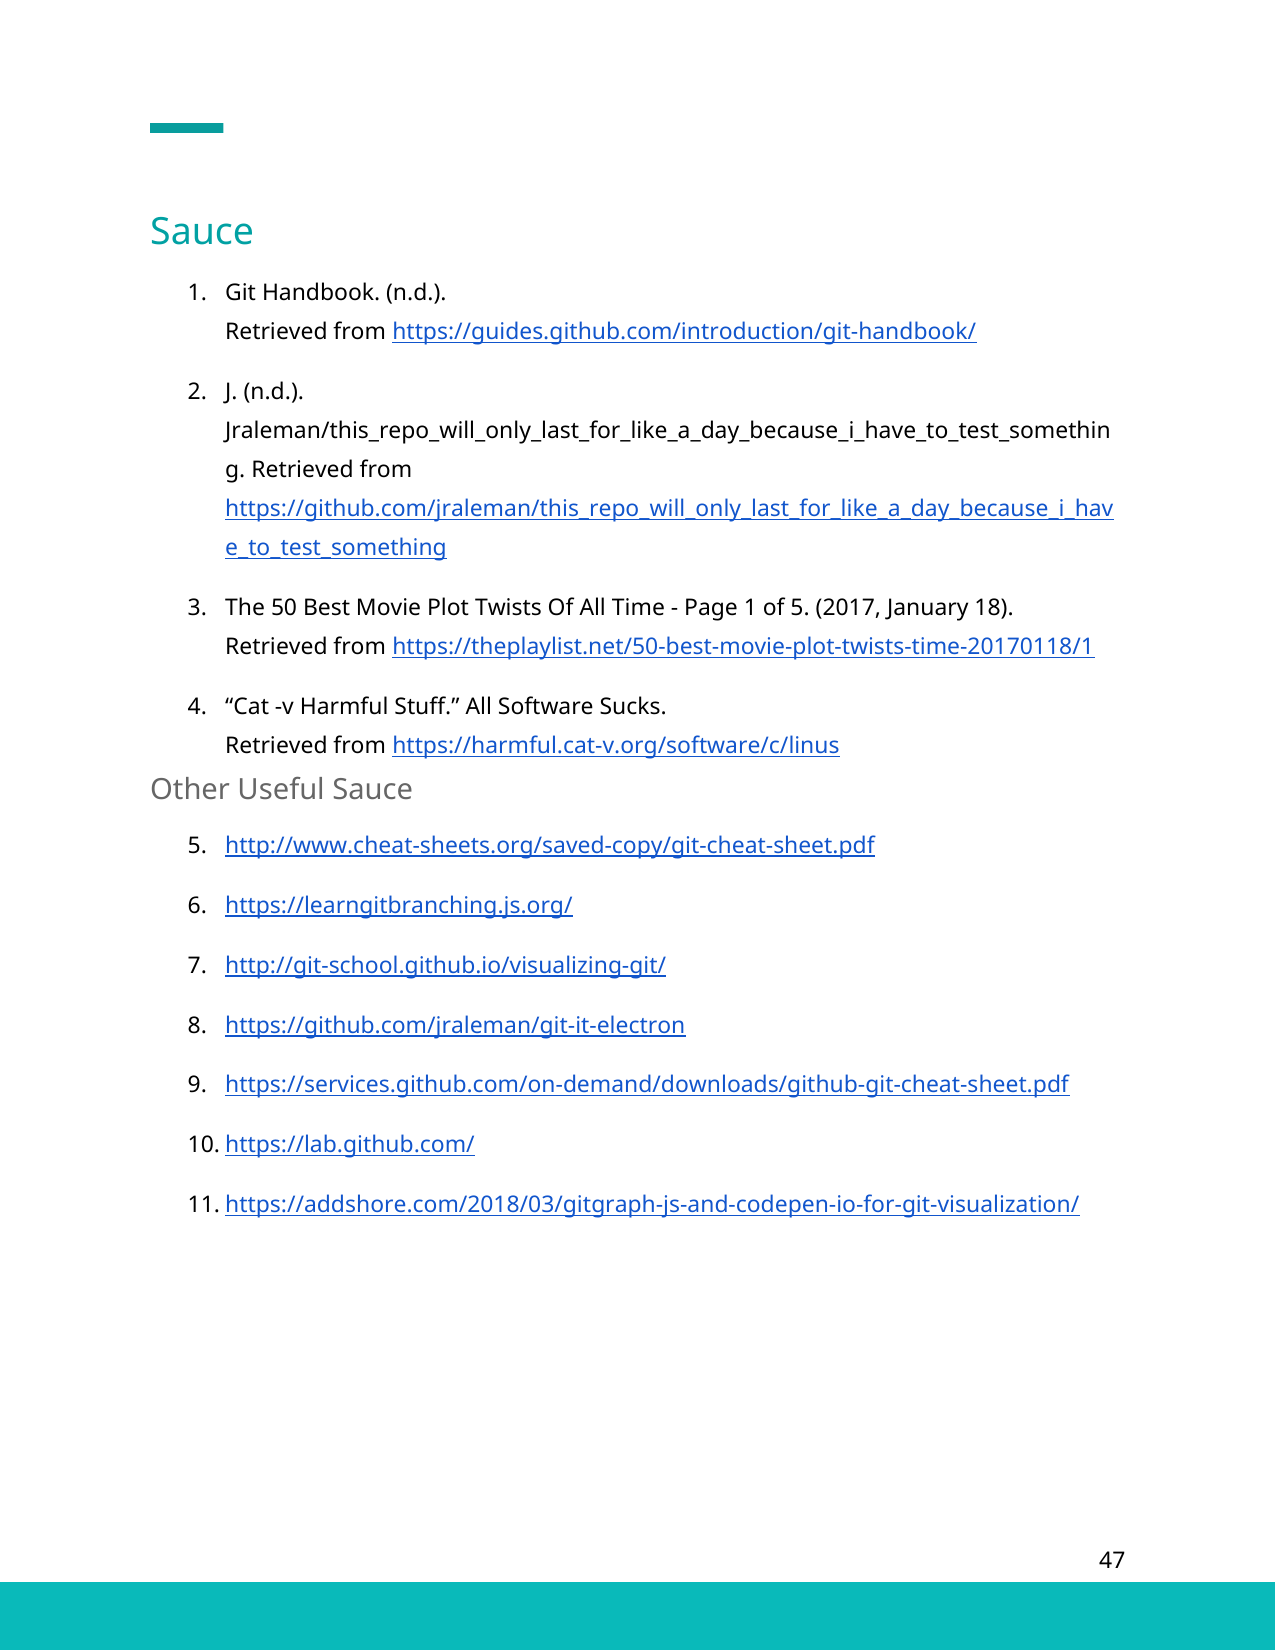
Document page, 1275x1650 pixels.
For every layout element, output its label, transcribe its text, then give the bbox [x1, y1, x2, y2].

subtitle Other Useful Sauce [150, 768, 1125, 808]
list https://services.github.com/on-demand/downloads/github-git-cheat-sheet.pdf [187, 1068, 1125, 1100]
picture [0, 1582, 1275, 1650]
list https://learngitbranching.js.org/ [187, 889, 1125, 920]
subtitle Sauce [150, 204, 1125, 255]
list http://git-school.github.io/visualizing-git/ [187, 949, 1125, 980]
list https://addshore.com/2018/03/gitgraph-js-and-codepen-io-for-git-visualization/ [187, 1188, 1125, 1219]
list http://www.cheat-sheets.org/saved-copy/git-cheat-sheet.pdf [187, 829, 1125, 860]
list J. (n.d.). Jraleman/this_repo_will_only_last_for_like_a_day_because_i_have_to_test_something. Retrieved from https://github.com/jraleman/this_repo_will_only_last_for_like_a_day_because_i_have_to_test_something [187, 375, 1125, 563]
list https://github.com/jraleman/git-it-electron [187, 1008, 1125, 1040]
list https://lab.github.com/ [187, 1128, 1125, 1159]
list Git Handbook. (n.d.). Retrieved from https://guides.github.com/introduction/git-handbook/ [187, 276, 1125, 346]
list “Cat -v Harmful Stuff.” All Software Sucks. Retrieved from https://harmful.cat-v.org/software/c/linus [187, 690, 1125, 761]
picture [150, 123, 224, 133]
list The 50 Best Movie Plot Twists Of All Time - Page 1 of 5. (2017, January 18). Retrieved from https://theplaylist.net/50-best-movie-plot-twists-time-20170118/1 [187, 591, 1125, 662]
